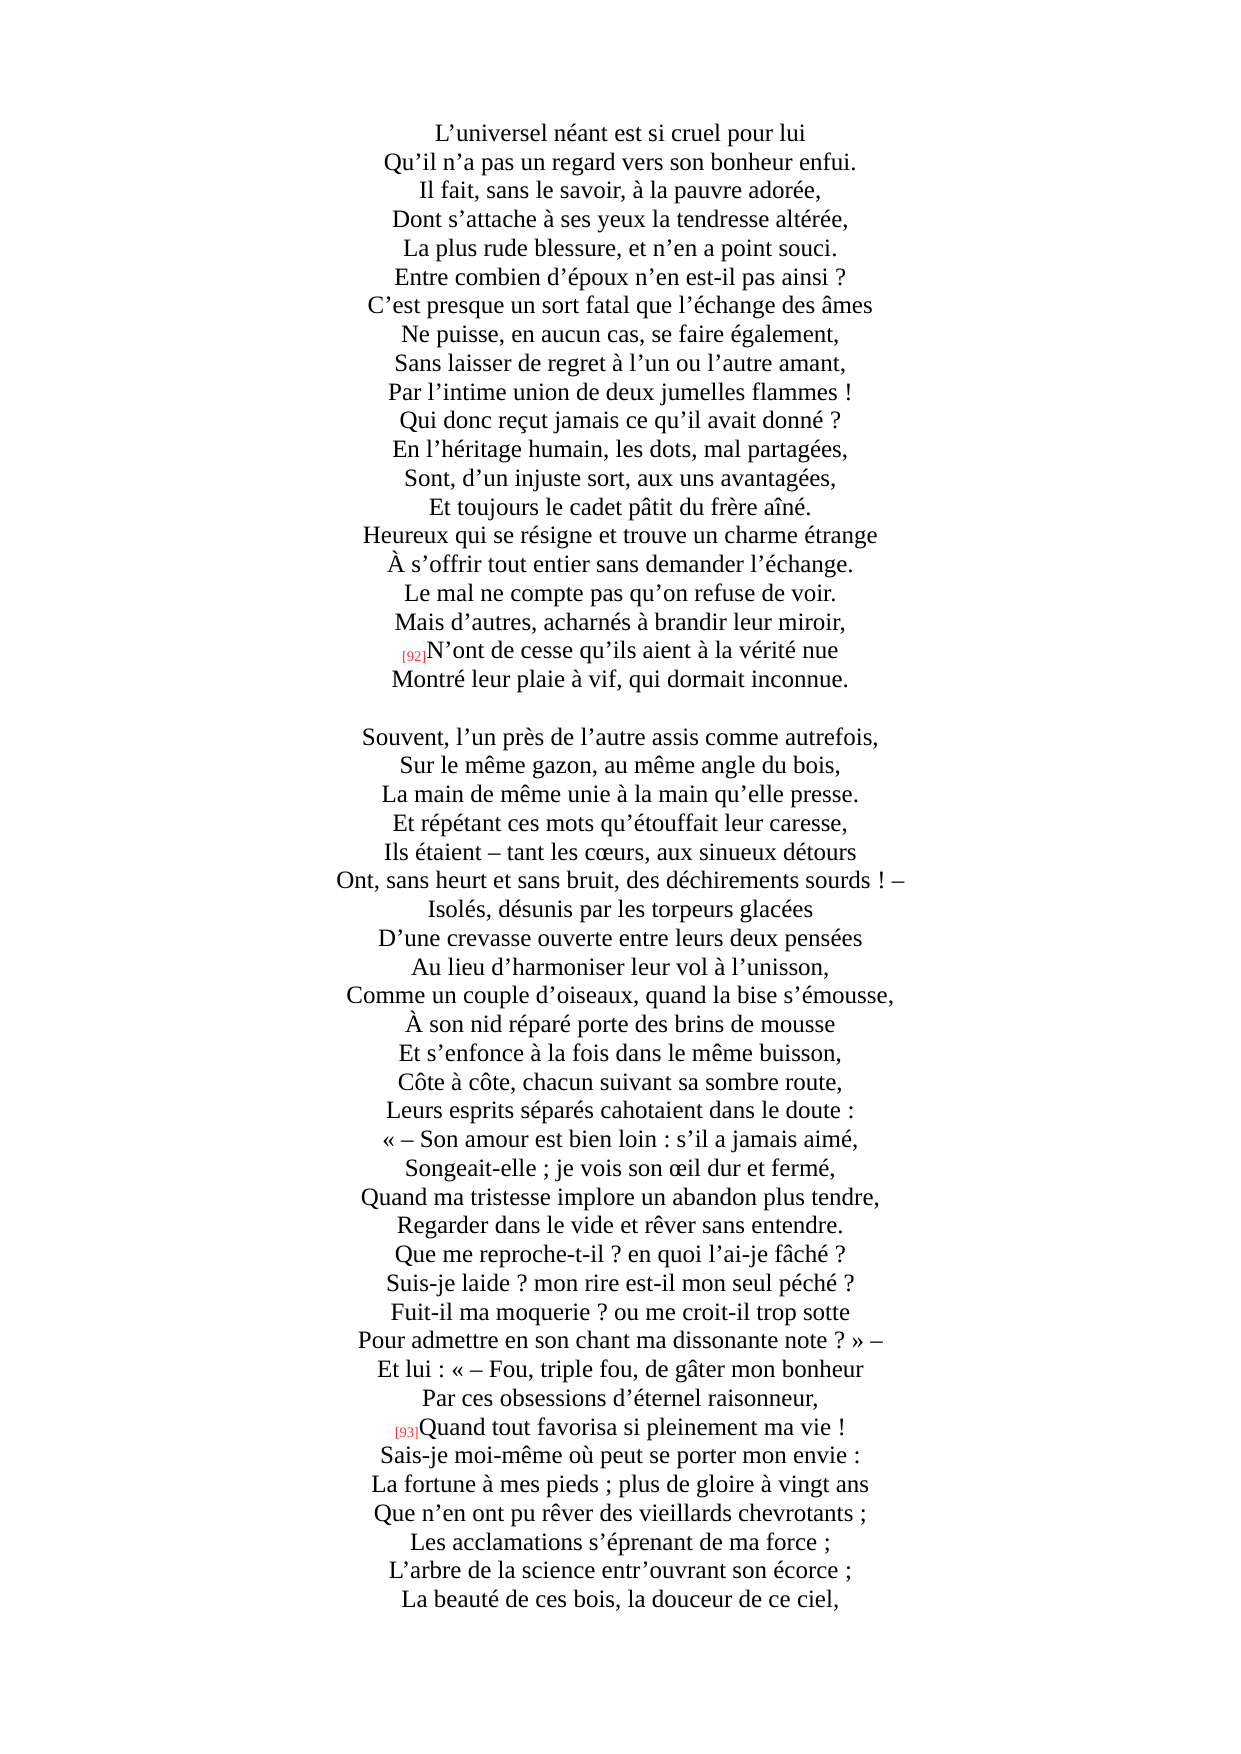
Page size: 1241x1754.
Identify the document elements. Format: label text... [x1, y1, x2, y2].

text Par l’intime union de deux jumelles flammes ! [118, 377, 1122, 406]
text Qu’il n’a pas un regard vers son bonheur enfui. [118, 147, 1122, 176]
text Sont, d’un injuste sort, aux uns avantagées, [118, 463, 1122, 492]
text Comme un couple d’oiseaux, quand la bise s’émousse, [118, 981, 1122, 1009]
text Montré leur plaie à vif, qui dormait inconnue. [118, 664, 1122, 693]
text Ne puisse, en aucun cas, se faire également, [118, 319, 1122, 348]
text Que n’en ont pu rêver des vieillards chevrotants ; [118, 1498, 1122, 1527]
text Et lui : « – Fou, triple fou, de gâter mon bonheur [118, 1354, 1122, 1383]
text L’arbre de la science entr’ouvrant son écorce ; [118, 1556, 1122, 1584]
text Et s’enfonce à la fois dans le même buisson, [118, 1038, 1122, 1067]
text Ils étaient – tant les cœurs, aux sinueux détours [118, 837, 1122, 866]
text Côte à côte, chacun suivant sa sombre route, [118, 1067, 1122, 1096]
text Pour admettre en son chant ma dissonante note ? » – [118, 1326, 1122, 1354]
text Sans laisser de regret à l’un ou l’autre amant, [118, 348, 1122, 377]
text Ont, sans heurt et sans bruit, des déchirements sourds ! – [118, 866, 1122, 894]
text À s’offrir tout entier sans demander l’échange. [118, 549, 1122, 578]
text La beauté de ces bois, la douceur de ce ciel, [118, 1584, 1122, 1613]
text L’universel néant est si cruel pour lui [118, 118, 1122, 147]
text [92]N’ont de cesse qu’ils aient à la vérité nue [118, 636, 1122, 664]
text La plus rude blessure, et n’en a point souci. [118, 233, 1122, 262]
text Leurs esprits séparés cahotaient dans le doute : [118, 1096, 1122, 1124]
text Fuit-il ma moquerie ? ou me croit-il trop sotte [118, 1297, 1122, 1326]
text Songeait-elle ; je vois son œil dur et fermé, [118, 1153, 1122, 1182]
text Regarder dans le vide et rêver sans entendre. [118, 1211, 1122, 1239]
text La main de même unie à la main qu’elle presse. [118, 779, 1122, 808]
text Isolés, désunis par les torpeurs glacées [118, 894, 1122, 923]
text Sais-je moi-même où peut se porter mon envie : [118, 1441, 1122, 1469]
text Qui donc reçut jamais ce qu’il avait donné ? [118, 406, 1122, 434]
text En l’héritage humain, les dots, mal partagées, [118, 434, 1122, 463]
text Sur le même gazon, au même angle du bois, [118, 751, 1122, 779]
text Au lieu d’harmoniser leur vol à l’unisson, [118, 952, 1122, 981]
text [93]Quand tout favorisa si pleinement ma vie ! [118, 1412, 1122, 1441]
text Quand ma tristesse implore un abandon plus tendre, [118, 1182, 1122, 1211]
text À son nid réparé porte des brins de mousse [118, 1009, 1122, 1038]
text Souvent, l’un près de l’autre assis comme autrefois, [118, 722, 1122, 751]
text La fortune à mes pieds ; plus de gloire à vingt ans [118, 1469, 1122, 1498]
text Par ces obsessions d’éternel raisonneur, [118, 1383, 1122, 1412]
text Les acclamations s’éprenant de ma force ; [118, 1527, 1122, 1556]
text D’une crevasse ouverte entre leurs deux pensées [118, 923, 1122, 952]
text Heureux qui se résigne et trouve un charme étrange [118, 521, 1122, 549]
text Il fait, sans le savoir, à la pauvre adorée, [118, 176, 1122, 204]
text Entre combien d’époux n’en est-il pas ainsi ? [118, 262, 1122, 291]
text « – Son amour est bien loin : s’il a jamais aimé, [118, 1124, 1122, 1153]
text Dont s’attache à ses yeux la tendresse altérée, [118, 204, 1122, 233]
text Mais d’autres, acharnés à brandir leur miroir, [118, 607, 1122, 636]
text C’est presque un sort fatal que l’échange des âmes [118, 291, 1122, 319]
text Que me reproche-t-il ? en quoi l’ai-je fâché ? [118, 1239, 1122, 1268]
text Et toujours le cadet pâtit du frère aîné. [118, 492, 1122, 521]
text Suis-je laide ? mon rire est-il mon seul péché ? [118, 1268, 1122, 1297]
text Le mal ne compte pas qu’on refuse de voir. [118, 578, 1122, 607]
text Et répétant ces mots qu’étouffait leur caresse, [118, 808, 1122, 837]
